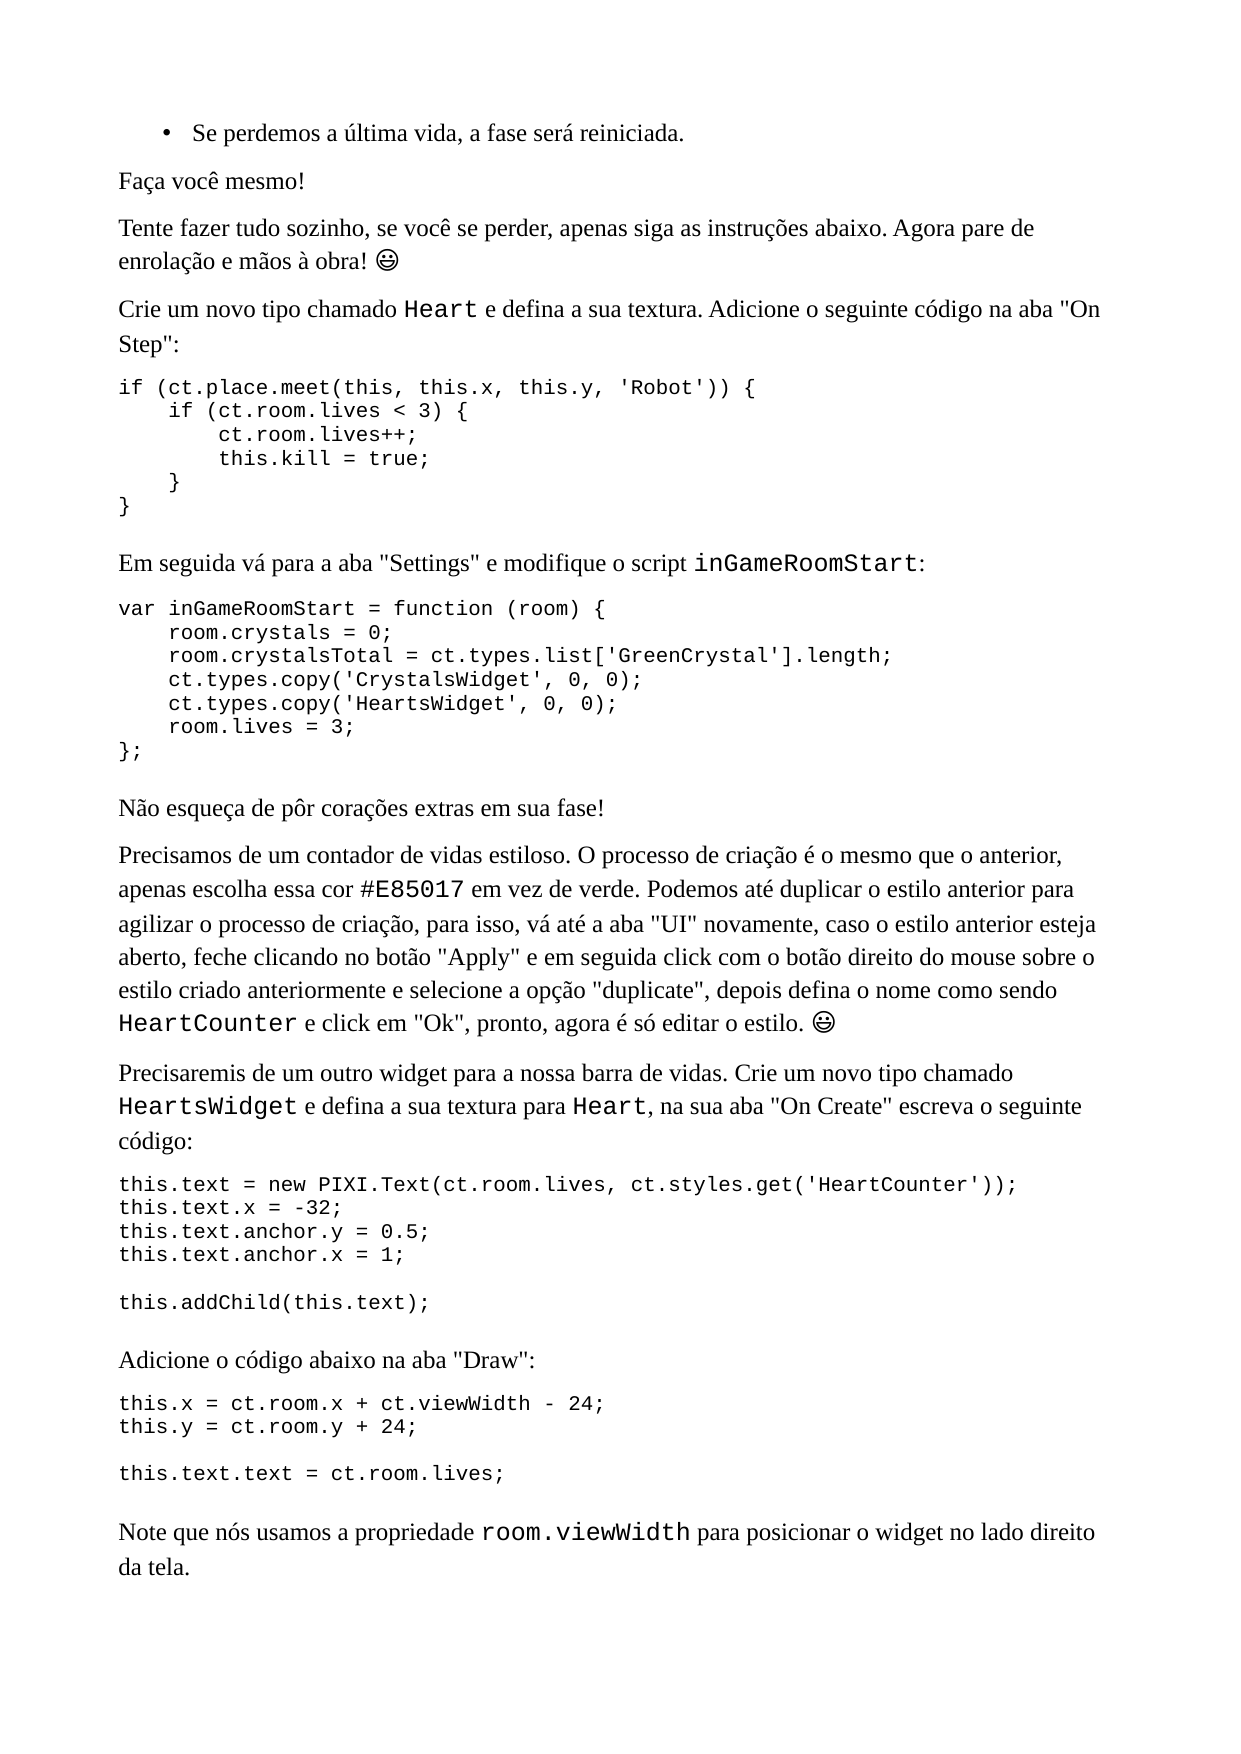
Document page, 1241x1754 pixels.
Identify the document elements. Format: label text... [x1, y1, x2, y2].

text room.lives = 3; [118, 716, 1122, 740]
text Não esqueça de pôr corações extras em sua fase! [118, 793, 1122, 822]
text Faça você mesmo! [118, 166, 1122, 194]
text } [118, 471, 1122, 495]
text this.text = new PIXI.Text(ct.room.lives, ct.styles.get('HeartCounter')); [118, 1173, 1122, 1197]
list Se perdemos a última vida, a fase será reiniciada. [162, 118, 1122, 147]
text this.text.text = ct.room.lives; [118, 1463, 1122, 1487]
text ct.types.copy('HeartsWidget', 0, 0); [118, 693, 1122, 716]
text this.addChild(this.text); [118, 1292, 1122, 1315]
text Em seguida vá para a aba "Settings" e modifique o script inGameRoomStart: [118, 548, 1122, 579]
text ct.types.copy('CrystalsWidget', 0, 0); [118, 669, 1122, 693]
text }; [118, 740, 1122, 763]
text } [118, 495, 1122, 518]
text ct.room.lives++; [118, 424, 1122, 448]
text this.kill = true; [118, 448, 1122, 471]
text Precisaremis de um outro widget para a nossa barra de vidas. Crie um novo tipo chamado HeartsWidget e defina a sua textura para Heart, na sua aba "On Create" escreva o seguinte código: [118, 1058, 1122, 1155]
text this.y = ct.room.y + 24; [118, 1416, 1122, 1440]
text Tente fazer tudo sozinho, se você se perder, apenas siga as instruções abaixo. Agora pare de enrolação e mãos à obra! 😃 [118, 213, 1122, 275]
text Adicione o código abaixo na aba "Draw": [118, 1345, 1122, 1374]
text if (ct.place.meet(this, this.x, this.y, 'Robot')) { [118, 377, 1122, 400]
text this.x = ct.room.x + ct.viewWidth - 24; [118, 1392, 1122, 1416]
text Precisamos de um contador de vidas estiloso. O processo de criação é o mesmo que o anterior, apenas escolha essa cor #E85017 em vez de verde. Podemos até duplicar o estilo anterior para agilizar o processo de criação, para isso, vá até a aba "UI" novamente, caso o estilo anterior esteja aberto, feche clicando no botão "Apply" e em seguida click com o botão direito do mouse sobre o estilo criado anteriormente e selecione a opção "duplicate", depois defina o nome como sendo HeartCounter e click em "Ok", pronto, agora é só editar o estilo. 😃 [118, 841, 1122, 1039]
text this.text.anchor.x = 1; [118, 1244, 1122, 1268]
text room.crystalsTotal = ct.types.list['GreenCrystal'].length; [118, 645, 1122, 669]
text Note que nós usamos a propriedade room.viewWidth para posicionar o widget no lado direito da tela. [118, 1517, 1122, 1580]
text var inGameRoomStart = function (room) { [118, 598, 1122, 622]
text room.crystals = 0; [118, 622, 1122, 645]
text this.text.anchor.y = 0.5; [118, 1221, 1122, 1244]
text if (ct.room.lives < 3) { [118, 400, 1122, 424]
text Crie um novo tipo chamado Heart e defina a sua textura. Adicione o seguinte código na aba "On Step": [118, 294, 1122, 358]
text this.text.x = -32; [118, 1197, 1122, 1221]
